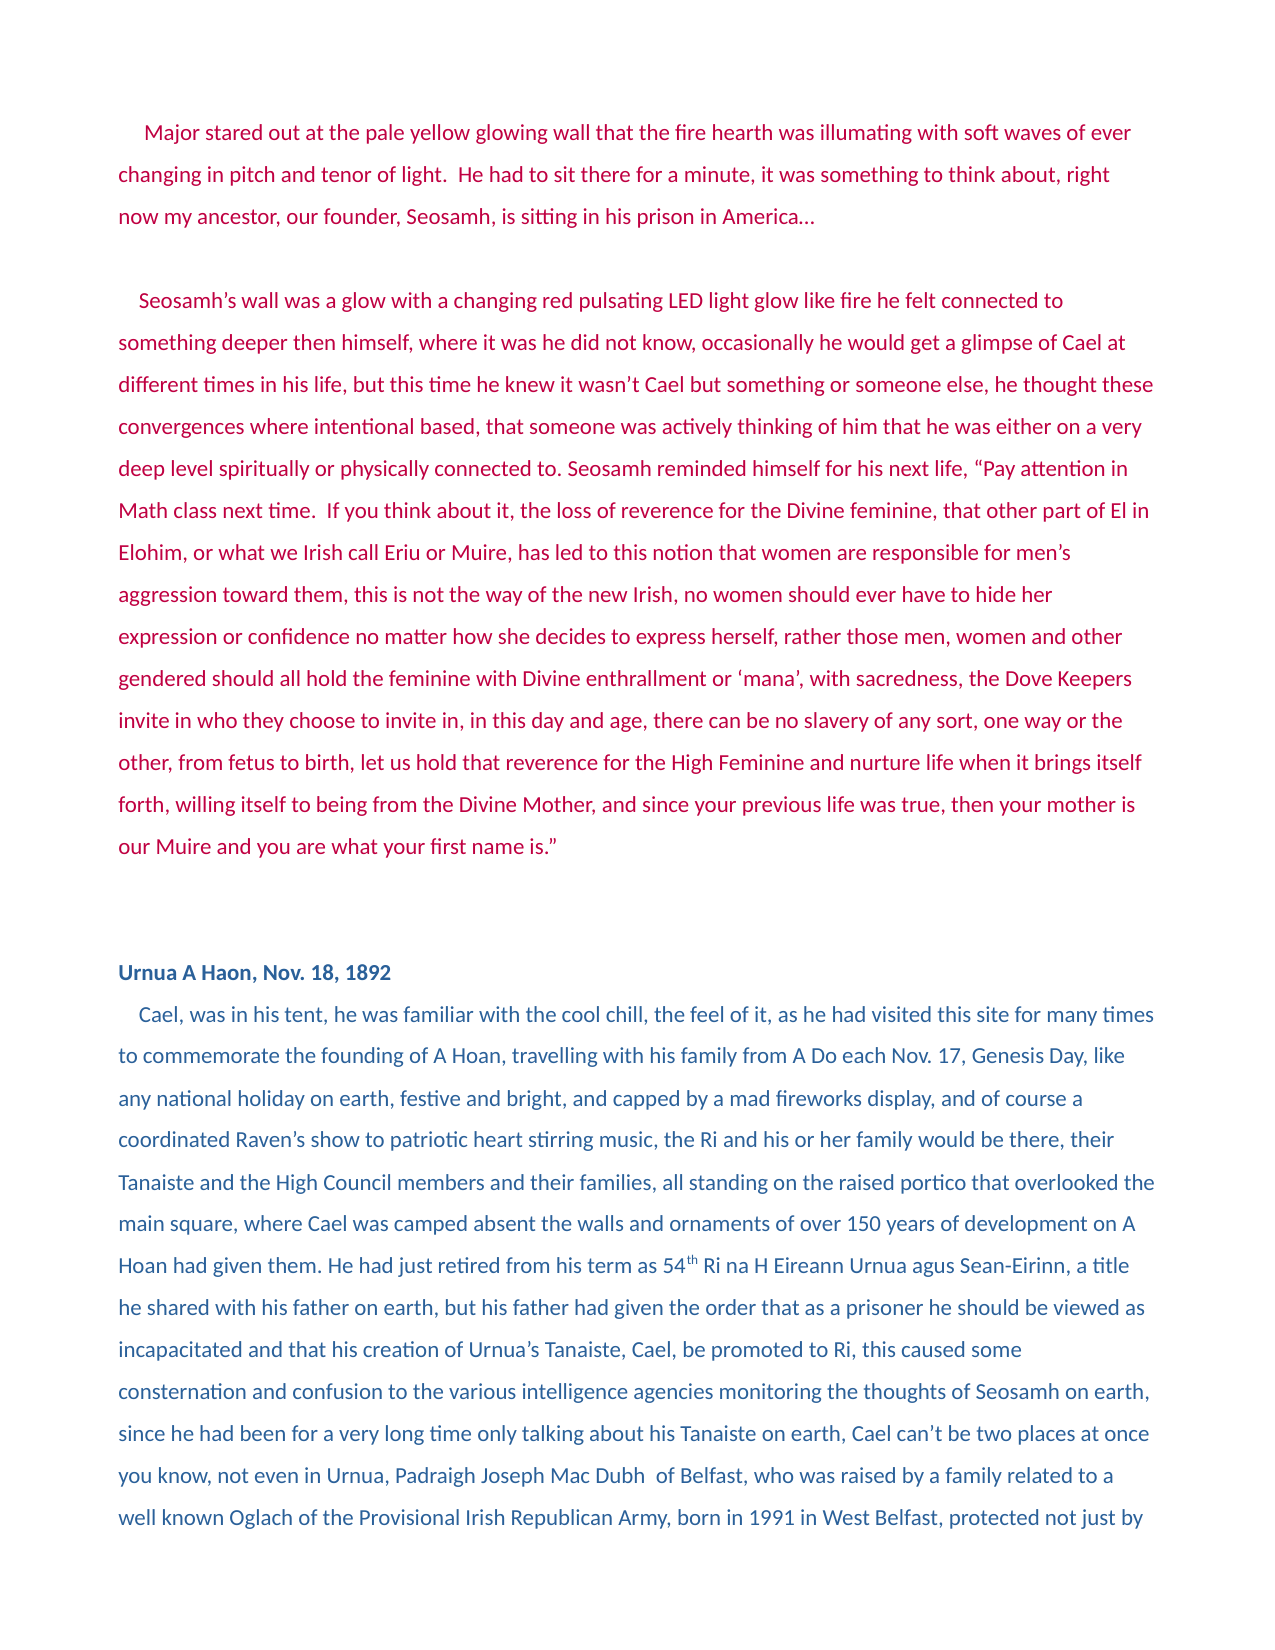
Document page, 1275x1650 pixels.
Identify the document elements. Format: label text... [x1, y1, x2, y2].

text Major stared out at the pale yellow glowing wall that the fire hearth was illumating with soft waves of ever changing in pitch and tenor of light. He had to sit there for a minute, it was something to think about, right now my ancestor, our founder, Seosamh, is sitting in his prison in America… [118, 118, 1157, 230]
text Seosamh’s wall was a glow with a changing red pulsating LED light glow like fire he felt connected to something deeper then himself, where it was he did not know, occasionally he would get a glimpse of Cael at different times in his life, but this time he knew it wasn’t Cael but something or someone else, he thought these convergences where intentional based, that someone was actively thinking of him that he was either on a very deep level spiritually or physically connected to. Seosamh reminded himself for his next life, “Pay attention in Math class next time. If you think about it, the loss of reverence for the Divine feminine, that other part of El in Elohim, or what we Irish call Eriu or Muire, has led to this notion that women are responsible for men’s aggression toward them, this is not the way of the new Irish, no women should ever have to hide her expression or confidence no matter how she decides to express herself, rather those men, women and other gendered should all hold the feminine with Divine enthrallment or ‘mana’, with sacredness, the Dove Keepers invite in who they choose to invite in, in this day and age, there can be no slavery of any sort, one way or the other, from fetus to birth, let us hold that reverence for the High Feminine and nurture life when it brings itself forth, willing itself to being from the Divine Mother, and since your previous life was true, then your mother is our Muire and you are what your first name is.” [118, 286, 1157, 860]
text Urnua A Haon, Nov. 18, 1892 [118, 958, 1157, 986]
text Cael, was in his tent, he was familiar with the cool chill, the feel of it, as he had visited this site for many times to commemorate the founding of A Hoan, travelling with his family from A Do each Nov. 17, Genesis Day, like any national holiday on earth, festive and bright, and capped by a mad fireworks display, and of course a coordinated Raven’s show to patriotic heart stirring music, the Ri and his or her family would be there, their Tanaiste and the High Council members and their families, all standing on the raised portico that overlooked the main square, where Cael was camped absent the walls and ornaments of over 150 years of development on A Hoan had given them. He had just retired from his term as 54th Ri na H Eireann Urnua agus Sean-Eirinn, a title he shared with his father on earth, but his father had given the order that as a prisoner he should be viewed as incapacitated and that his creation of Urnua’s Tanaiste, Cael, be promoted to Ri, this caused some consternation and confusion to the various intelligence agencies monitoring the thoughts of Seosamh on earth, since he had been for a very long time only talking about his Tanaiste on earth, Cael can’t be two places at once you know, not even in Urnua, Padraigh Joseph Mac Dubh of Belfast, who was raised by a family related to a well known Oglach of the Provisional Irish Republican Army, born in 1991 in West Belfast, protected not just by [118, 1000, 1157, 1531]
